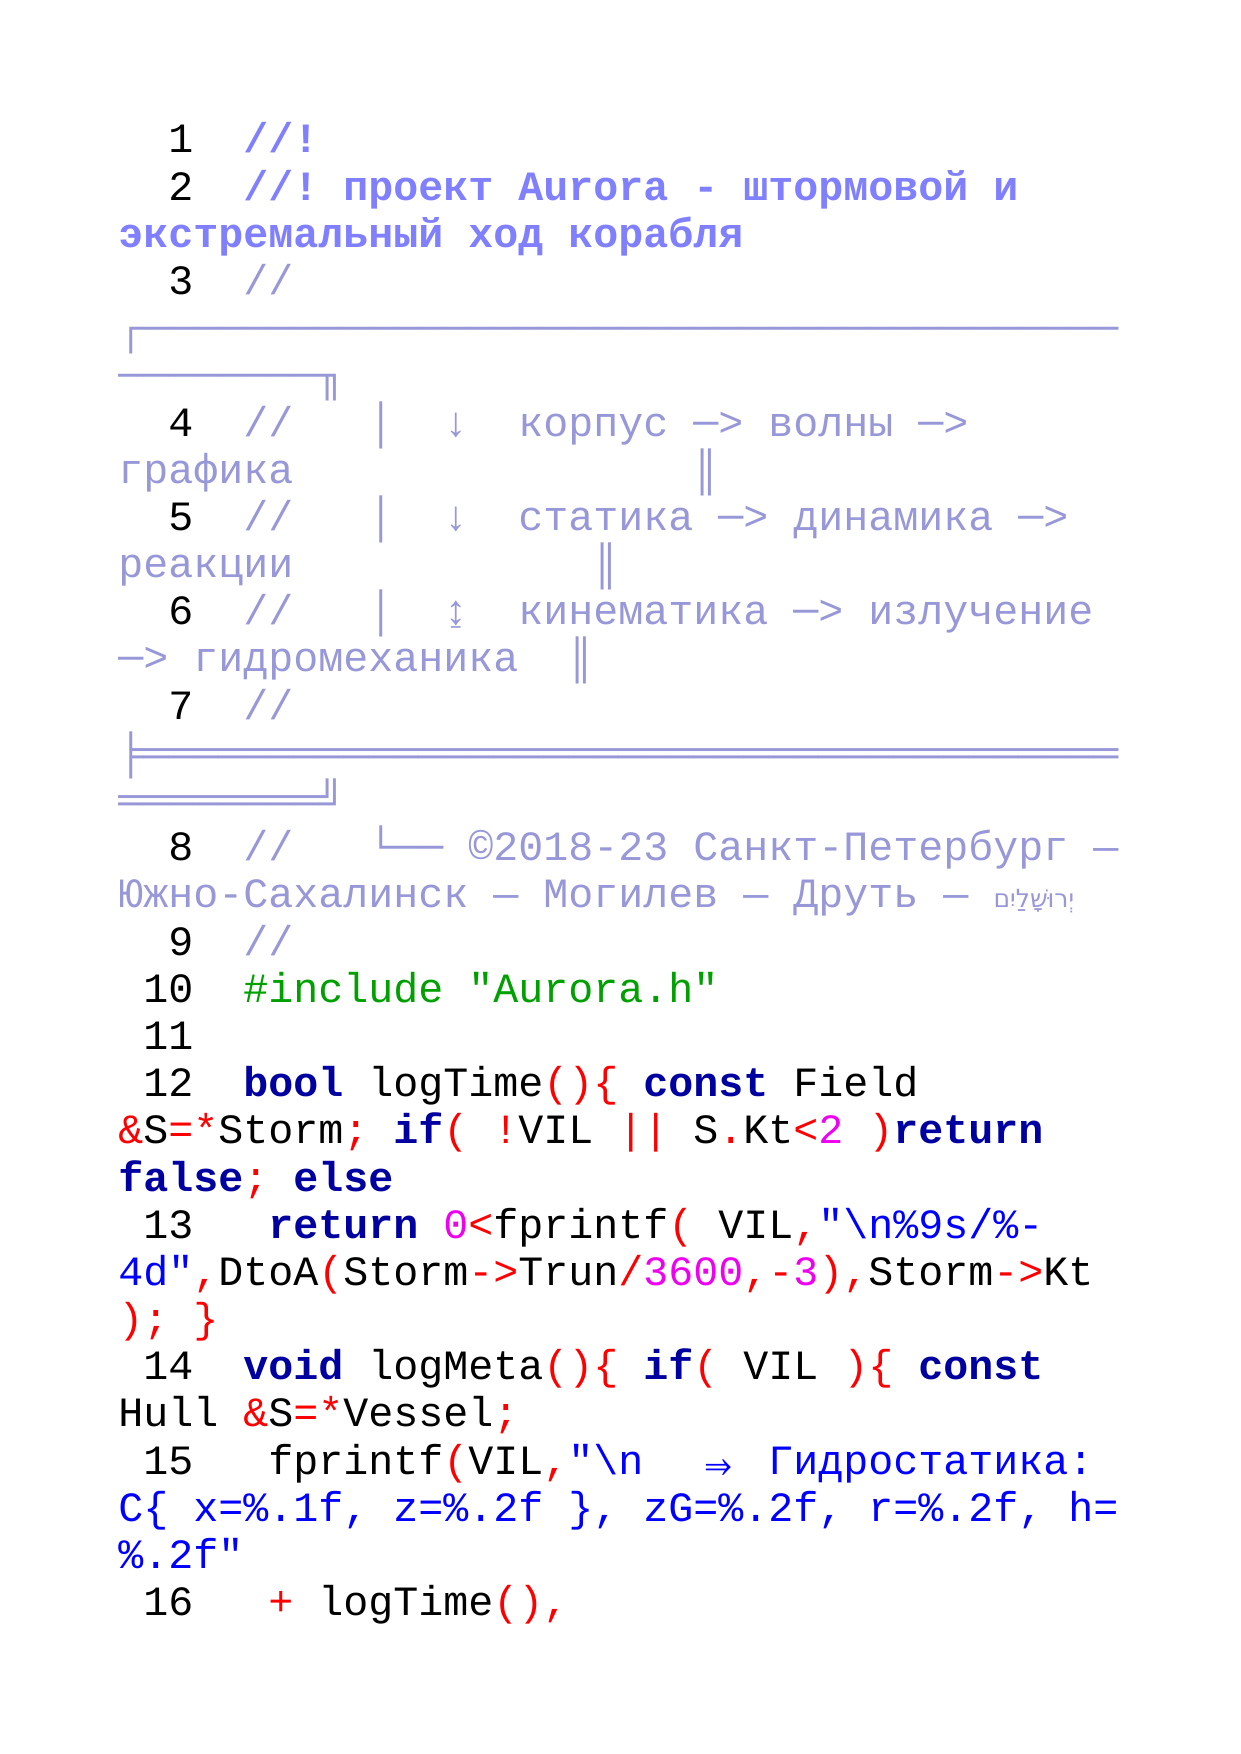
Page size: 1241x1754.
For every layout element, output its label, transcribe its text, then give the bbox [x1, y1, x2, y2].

subtitle 2 //! проект Aurora - штормовой и экстремальный ход корабля [118, 165, 1122, 260]
subtitle 6 // │ ↨ кинематика ─> излучение ─> гидромеханика ║ [118, 590, 1122, 684]
subtitle 3 // ┌───────────────────────────────────────────────╖ [118, 260, 1122, 401]
subtitle 12 bool logTime(){ const Field &S=*Storm; if( !VIL || S.Kt<2 )return false; else [118, 1062, 1122, 1203]
subtitle 13 return 0<fprintf( VIL,"\n%9s/%-4d",DtoA(Storm->Trun/3600,-3),Storm->Kt ); } [118, 1203, 1122, 1345]
subtitle 10 #include "Aurora.h" [118, 967, 1122, 1015]
subtitle 1 //! [118, 118, 1122, 165]
subtitle 16 + logTime(), S.Buoyancy.x,S.Buoyancy.z,S.Gravity.z, [118, 1581, 318, 1628]
subtitle 11 [118, 1015, 1122, 1062]
subtitle 4 // │ ↓ корпус ─> волны ─> графика ║ [118, 401, 1122, 496]
subtitle 7 // ╞═══════════════════════════════════════════════╝ [118, 684, 1122, 826]
subtitle 8 // └── ©2018-23 Санкт-Петербург — Южно-Сахалинск — Могилев — Друть — ‏יְרוּשָׁלַיִם [118, 826, 1122, 920]
subtitle 14 void logMeta(){ if( VIL ){ const Hull &S=*Vessel; [493, 1345, 1122, 1439]
subtitle 5 // │ ↓ статика ─> динамика ─> реакции ║ [118, 496, 1122, 590]
subtitle 15 fprintf(VIL,"\n ⇒ Гидростатика: С{ x=%.1f, z=%.2f }, zG=%.2f, r=%.2f, h=%.2f" [118, 1439, 1122, 1581]
subtitle 9 // [118, 920, 1122, 967]
subtitle 16 + logTime(), S.Buoyancy.x,S.Buoyancy.z,S.Gravity.z, [493, 1581, 1122, 1628]
subtitle 14 void logMeta(){ if( VIL ){ const Hull &S=*Vessel; [118, 1345, 368, 1439]
